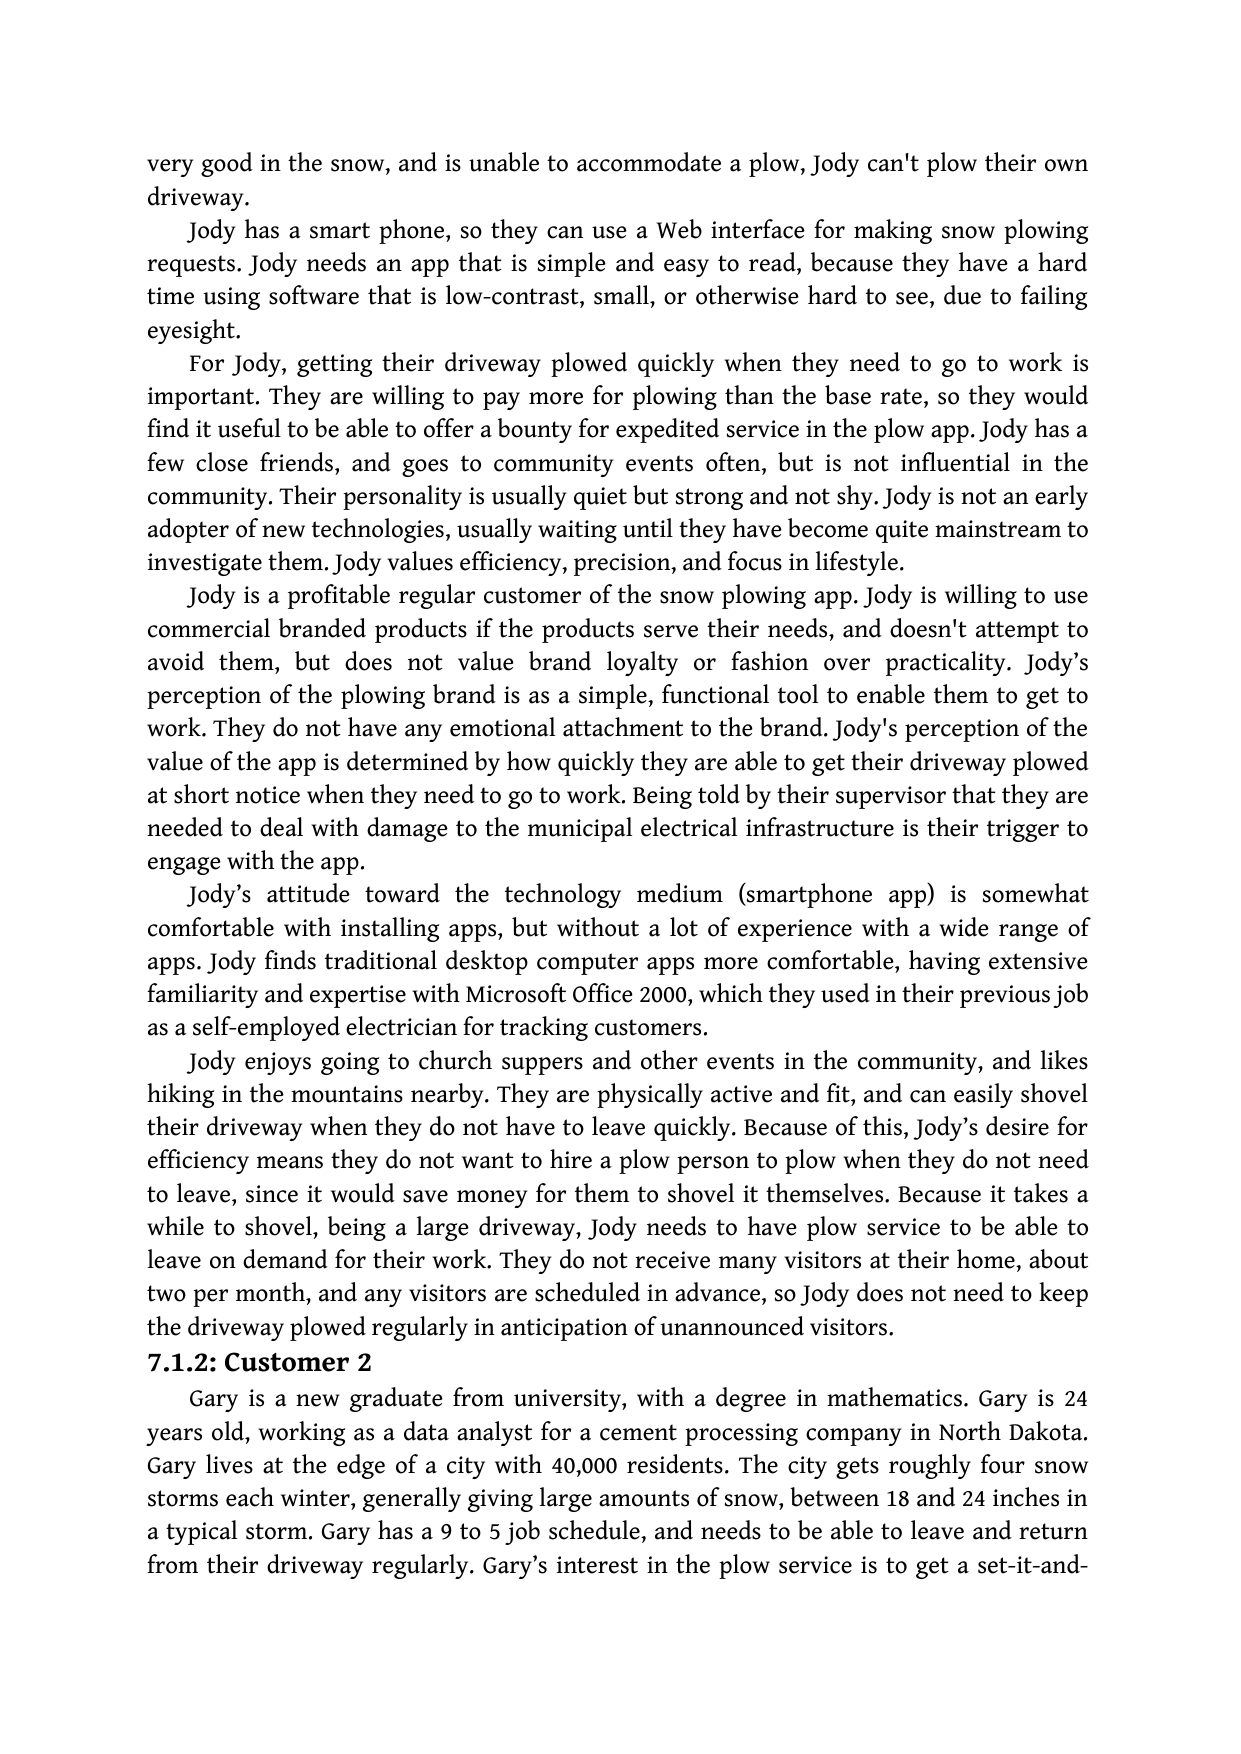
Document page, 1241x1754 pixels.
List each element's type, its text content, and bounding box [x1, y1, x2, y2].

text Gary is a new graduate from university, with a degree in mathematics. Gary is 24 years old, working as a data analyst for a cement processing company in North Dakota. Gary lives at the edge of a city with 40,000 residents. The city gets roughly four snow storms each winter, generally giving large amounts of snow, between 18 and 24 inches in a typical storm. Gary has a 9 to 5 job schedule, and needs to be able to leave and return from their driveway regularly. Gary’s interest in the plow service is to get a set-it-and- [147, 1385, 1090, 1580]
text Jody is a profitable regular customer of the snow plowing app. Jody is willing to use commercial branded products if the products serve their needs, and doesn't attempt to avoid them, but does not value brand loyalty or fashion over practicality. Jody’s perception of the plowing brand is as a simple, functional tool to enable them to get to work. They do not have any emotional attachment to the brand. Jody's perception of the value of the app is determined by how quickly they are able to get their driveway plowed at short notice when they need to go to work. Being told by their supervisor that they are needed to deal with damage to the municipal electrical infrastructure is their trigger to engage with the app. [147, 582, 1090, 877]
text very good in the snow, and is unable to accommodate a plow, Jody can't plow their own driveway. [147, 150, 1090, 212]
text Jody’s attitude toward the technology medium (smartphone app) is somewhat comfortable with installing apps, but without a lot of experience with a wide range of apps. Jody finds traditional desktop computer apps more comfortable, having extensive familiarity and expertise with Microsoft Office 2000, which they used in their previous job as a self-employed electrician for tracking customers. [147, 881, 1090, 1043]
text Jody enjoys going to church suppers and other events in the community, and likes hiking in the mountains nearby. They are physically active and fit, and can easily shovel their driveway when they do not have to leave quickly. Because of this, Jody’s desire for efficiency means they do not want to hire a plow person to plow when they do not need to leave, since it would save money for them to shovel it themselves. Because it takes a while to shovel, being a large driveway, Jody needs to have plow service to be able to leave on demand for their work. They do not receive many visitors at their home, about two per month, and any visitors are scheduled in advance, so Jody does not need to keep the driveway plowed regularly in anticipation of unannounced visitors. [147, 1047, 1090, 1342]
text Jody has a smart phone, so they can use a Web interface for making snow plowing requests. Jody needs an app that is simple and easy to read, because they have a hard time using software that is low-contrast, small, or otherwise hard to see, due to failing eyesight. [147, 216, 1090, 345]
subtitle 7.1.2: Customer 2 [147, 1346, 1090, 1380]
text For Jody, getting their driveway plowed quickly when they need to go to work is important. They are willing to pay more for plowing than the base rate, so they would find it useful to be able to offer a bounty for expedited service in the plow app. Jody has a few close friends, and goes to community events often, but is not influential in the community. Their personality is usually quiet but strong and not shy. Jody is not an early adopter of new technologies, usually waiting until they have become quite mainstream to investigate them. Jody values efficiency, precision, and focus in lifestyle. [147, 349, 1090, 578]
